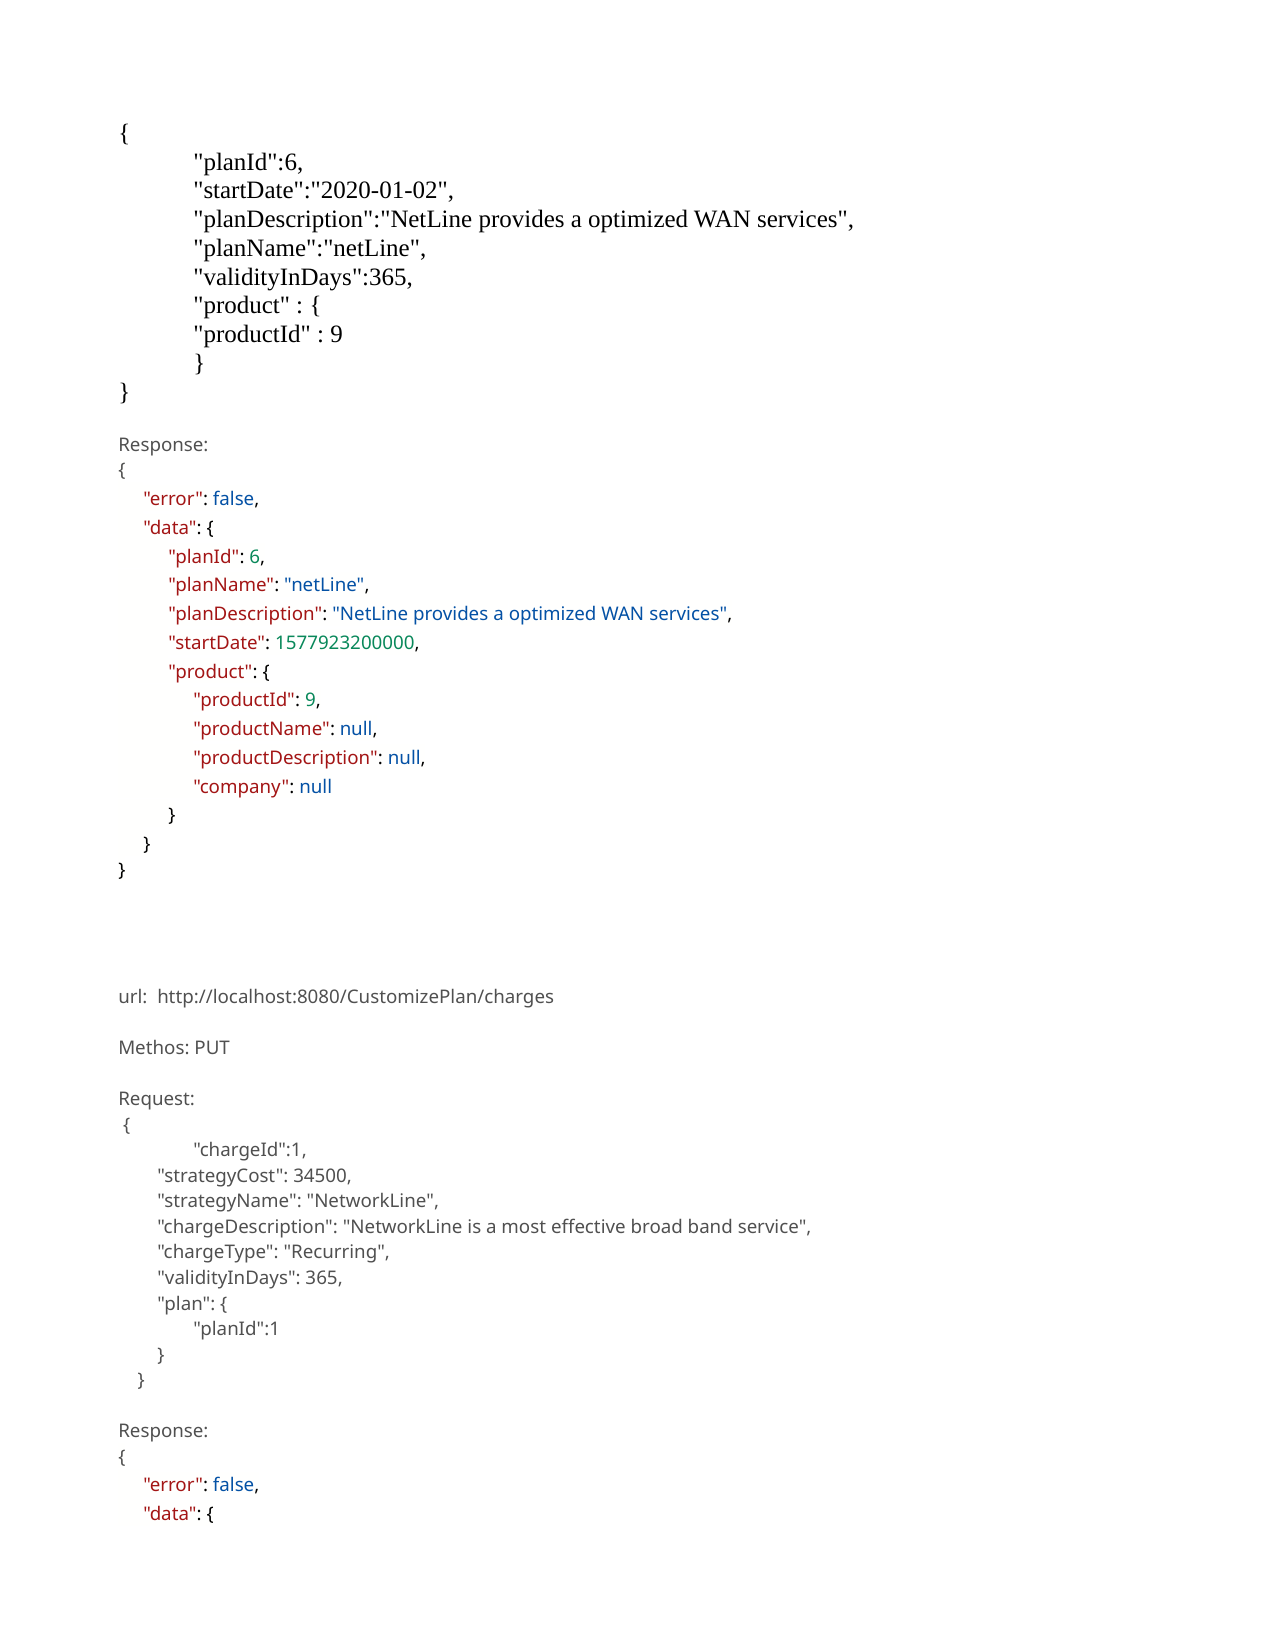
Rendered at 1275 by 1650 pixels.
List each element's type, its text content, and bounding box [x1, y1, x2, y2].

text "startDate":"2020-01-02", [118, 176, 1157, 204]
text Response: [118, 1417, 1157, 1443]
text "planName": "netLine", [118, 568, 1157, 597]
text "productDescription": null, [118, 741, 1157, 770]
text "productName": null, [118, 712, 1157, 741]
text "planId":6, [118, 147, 1157, 176]
text { [118, 457, 1157, 482]
text "error": false, [118, 1468, 1157, 1497]
text url: http://localhost:8080/CustomizePlan/charges [118, 983, 1157, 1009]
text } [118, 1341, 1157, 1366]
text "plan": { [118, 1290, 1157, 1315]
text Request: [118, 1086, 1157, 1111]
text "planName":"netLine", [118, 233, 1157, 262]
text "planDescription":"NetLine provides a optimized WAN services", [118, 204, 1157, 233]
text "validityInDays":365, [118, 262, 1157, 291]
text } [118, 1366, 1157, 1392]
text "validityInDays": 365, [118, 1264, 1157, 1290]
text } [118, 856, 1157, 881]
text "productId": 9, [118, 683, 1157, 712]
text } [118, 377, 1157, 406]
text "planId": 6, [118, 540, 1157, 568]
text { [118, 1443, 1157, 1468]
text "chargeType": "Recurring", [118, 1239, 1157, 1264]
text "productId" : 9 [118, 319, 1157, 348]
text } [118, 348, 1157, 377]
text "strategyName": "NetworkLine", [118, 1188, 1157, 1213]
text { [118, 118, 1157, 147]
text "product": { [118, 655, 1157, 683]
text "chargeDescription": "NetworkLine is a most effective broad band service", [118, 1213, 1157, 1239]
text "data": { [118, 1497, 1157, 1526]
text Response: [118, 431, 1157, 457]
text "data": { [118, 511, 1157, 540]
text "startDate": 1577923200000, [118, 626, 1157, 655]
text { [118, 1111, 1157, 1137]
text } [118, 827, 1157, 856]
text "product" : { [118, 291, 1157, 319]
text "company": null [118, 770, 1157, 798]
text "error": false, [118, 482, 1157, 511]
text "chargeId":1, [118, 1137, 1157, 1162]
text Methos: PUT [118, 1034, 1157, 1060]
text "planDescription": "NetLine provides a optimized WAN services", [118, 597, 1157, 626]
text } [118, 798, 1157, 827]
text "planId":1 [118, 1315, 1157, 1341]
text "strategyCost": 34500, [118, 1162, 1157, 1188]
